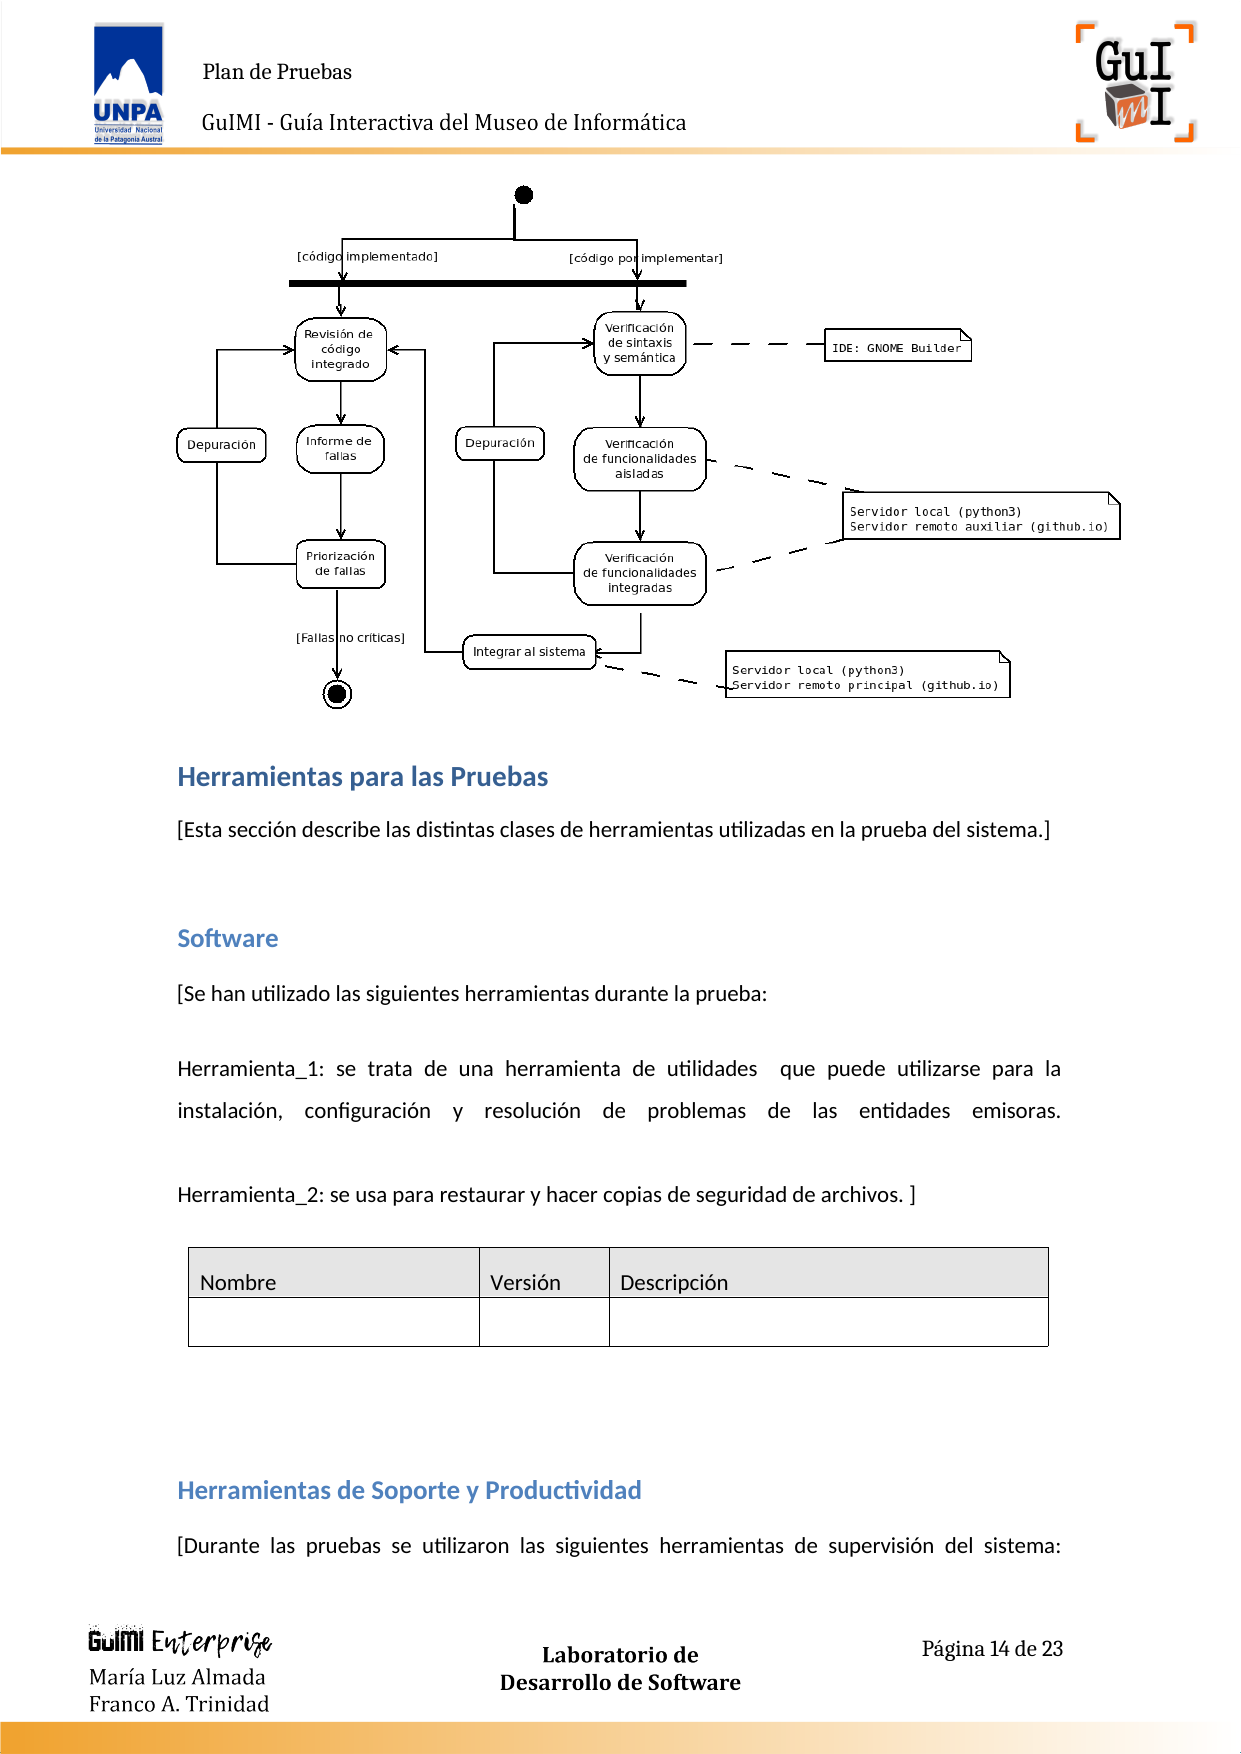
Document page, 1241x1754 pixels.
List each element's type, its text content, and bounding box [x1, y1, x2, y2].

text Herramienta_1: se trata de una herramienta de utilidades que puede utilizarse para la instalación, configuración y resolución de problemas de las entidades emisoras. [177, 1012, 1063, 1166]
text Herramientas para las Pruebas [177, 758, 1063, 794]
table_header Descripción [610, 1248, 1048, 1296]
table_cell [610, 1298, 1048, 1346]
text [Esta sección describe las distintas clases de herramientas utilizadas en la prueba del sistema.] [177, 815, 1063, 843]
text [Se han utilizado las siguientes herramientas durante la prueba: [177, 979, 1063, 1008]
text Software [177, 921, 1063, 954]
text [Durante las pruebas se utilizaron las siguientes herramientas de supervisión del sistema: [177, 1532, 1063, 1592]
table_header Versión [480, 1248, 609, 1296]
table_cell [480, 1298, 609, 1346]
text Herramienta_2: se usa para restaurar y hacer copias de seguridad de archivos. ] [177, 1180, 1063, 1208]
picture [176, 184, 1122, 710]
picture [0, 0, 1241, 155]
text Herramientas de Soporte y Productividad [177, 1473, 1063, 1506]
table_header Nombre [189, 1248, 479, 1296]
table_cell [189, 1298, 479, 1346]
picture [0, 1613, 1241, 1754]
